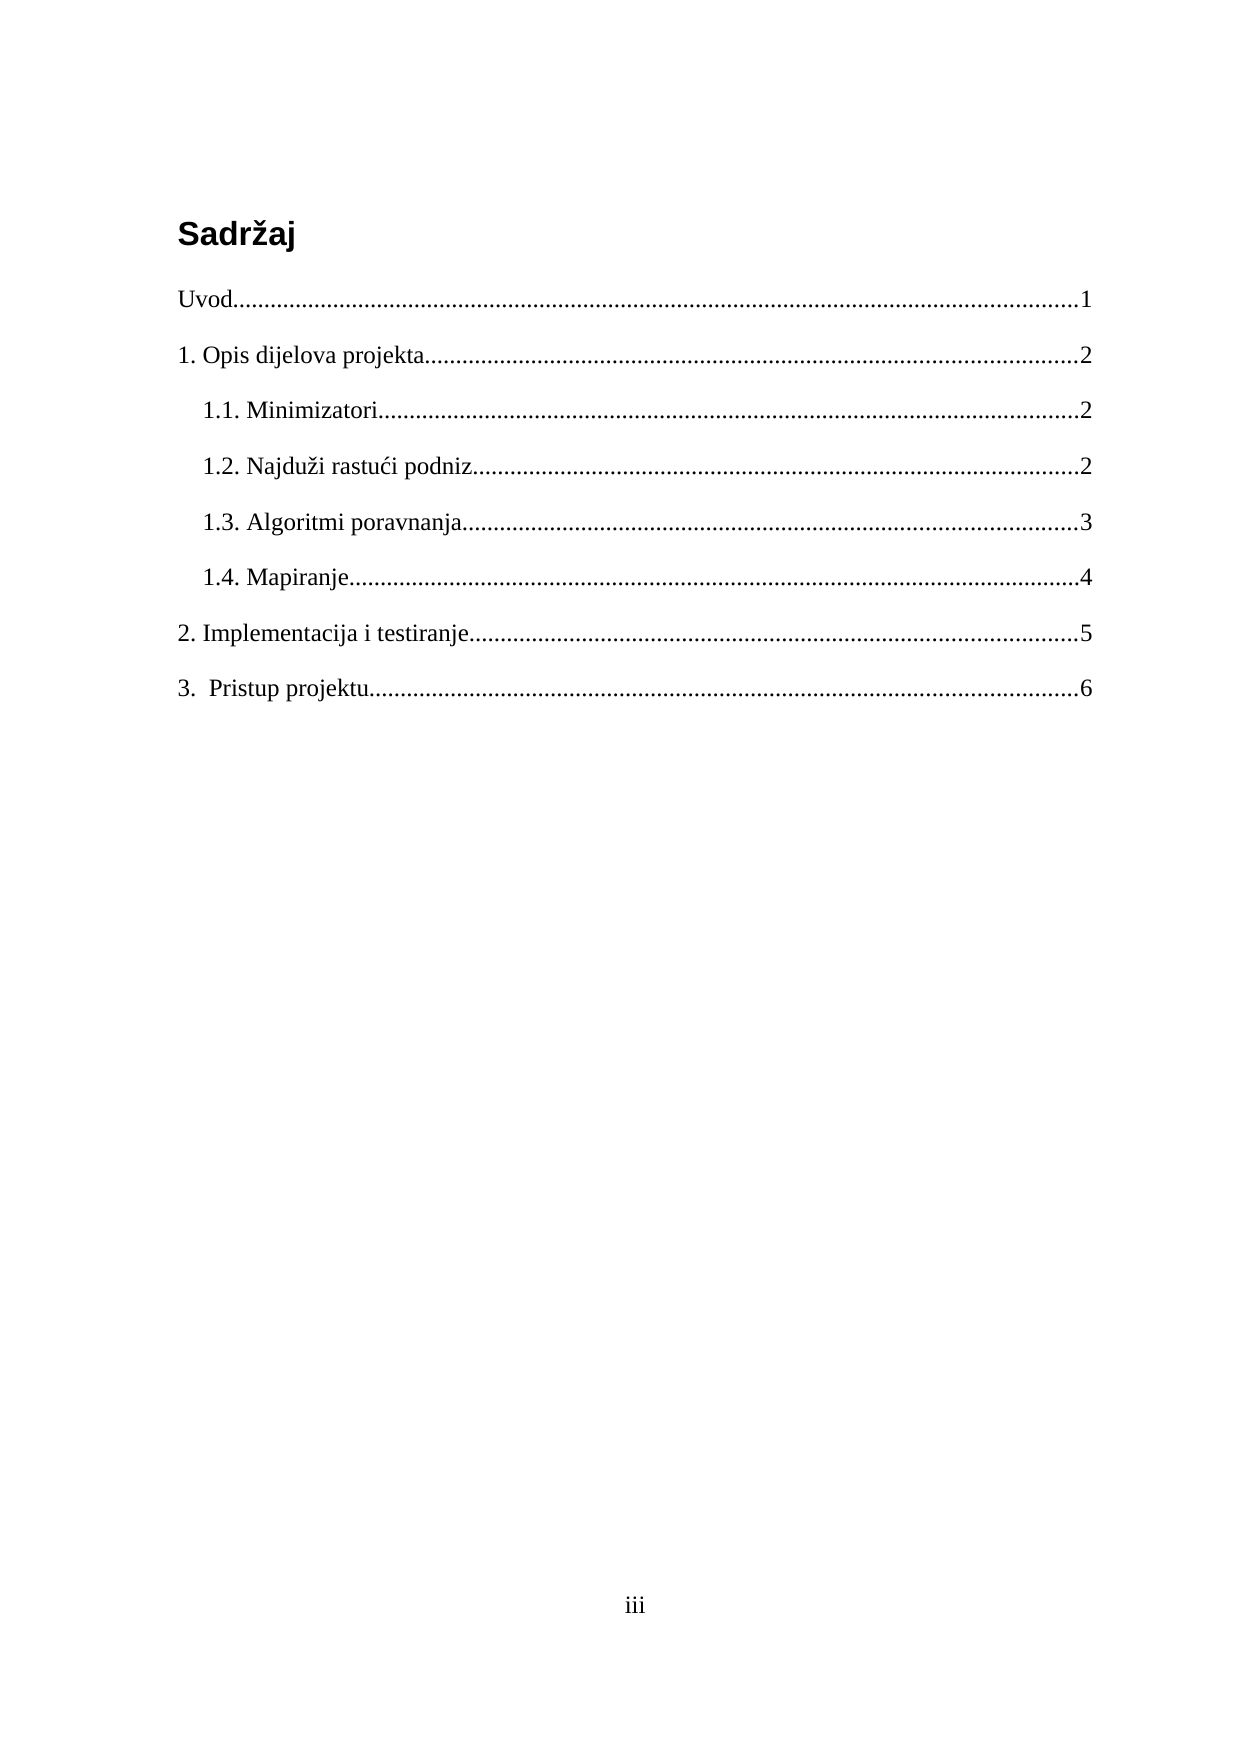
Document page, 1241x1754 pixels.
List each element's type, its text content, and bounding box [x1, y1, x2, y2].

text 1.4. Mapiranje 4 [202, 562, 1092, 591]
text 1. Opis dijelova projekta 2 [177, 340, 1092, 368]
subtitle Sadržaj [177, 214, 1092, 252]
text 3. Pristup projektu 6 [177, 673, 1092, 702]
text Uvod 1 [177, 284, 1092, 313]
text 1.2. Najduži rastući podniz 2 [202, 451, 1092, 480]
text 1.1. Minimizatori 2 [202, 395, 1092, 424]
text 2. Implementacija i testiranje 5 [177, 618, 1092, 647]
text 1.3. Algoritmi poravnanja 3 [202, 507, 1092, 535]
